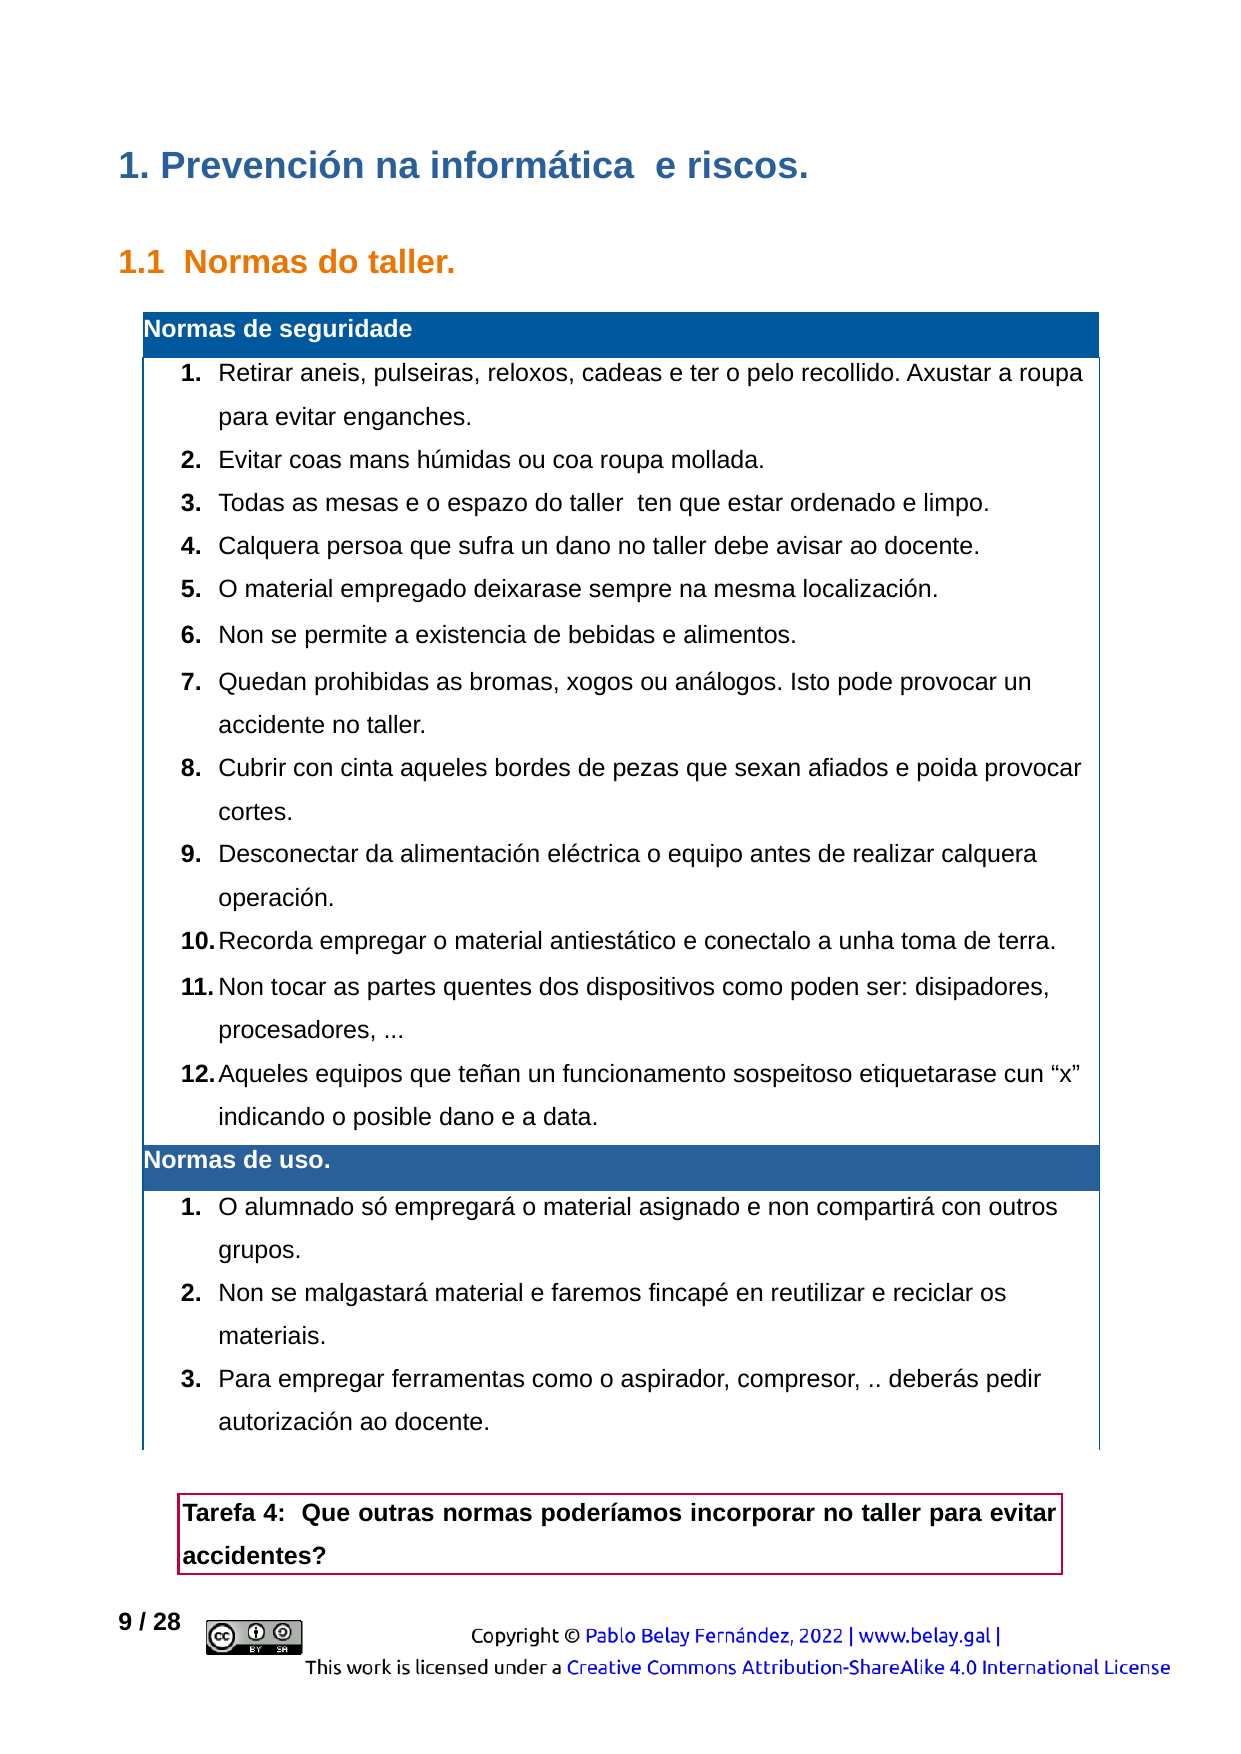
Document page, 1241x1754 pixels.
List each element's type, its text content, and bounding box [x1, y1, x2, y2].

table_cell Para empregar ferramentas como o aspirador, compresor, .. deberás pedir autorización ao docente. [144, 1364, 1099, 1450]
subtitle 1.1 Normas do taller. [118, 242, 1122, 281]
table_cell Cubrir con cinta aqueles bordes de pezas que sexan afiados e poida provocar cortes. [144, 753, 1099, 839]
table_header Normas de seguridade [143, 314, 1099, 357]
table_cell Evitar coas mans húmidas ou coa roupa mollada. [144, 445, 1099, 488]
table_cell Recorda empregar o material antiestático e conectalo a unha toma de terra. [144, 926, 1099, 972]
text Tarefa 4: Que outras normas poderíamos incorporar no taller para evitar accidentes? [180, 1495, 1061, 1573]
table_cell O alumnado só empregará o material asignado e non compartirá con outros grupos. [144, 1191, 1099, 1278]
table_cell O material empregado deixarase sempre na mesma localización. [144, 574, 1099, 620]
subtitle 1. Prevención na informática e riscos. [118, 143, 1122, 187]
table_cell Non se malgastará material e faremos fincapé en reutilizar e reciclar os materiais. [144, 1278, 1099, 1364]
table_cell Non tocar as partes quentes dos dispositivos como poden ser: disipadores, procesadores, ... [144, 973, 1099, 1058]
table_cell Todas as mesas e o espazo do taller ten que estar ordenado e limpo. [144, 488, 1099, 531]
table_cell Retirar aneis, pulseiras, reloxos, cadeas e ter o pelo recollido. Axustar a roupa para evitar enganches. [144, 358, 1099, 444]
table_cell Normas de uso. [144, 1145, 1099, 1191]
table_cell Calquera persoa que sufra un dano no taller debe avisar ao docente. [144, 531, 1099, 574]
table_cell Aqueles equipos que teñan un funcionamento sospeitoso etiquetarase cun “x” indicando o posible dano e a data. [144, 1059, 1099, 1145]
picture [200, 1604, 1205, 1690]
table_cell Non se permite a existencia de bebidas e alimentos. [144, 620, 1099, 667]
table_cell Desconectar da alimentación eléctrica o equipo antes de realizar calquera operación. [144, 840, 1099, 926]
table_cell Quedan prohibidas as bromas, xogos ou análogos. Isto pode provocar un accidente no taller. [144, 667, 1099, 753]
